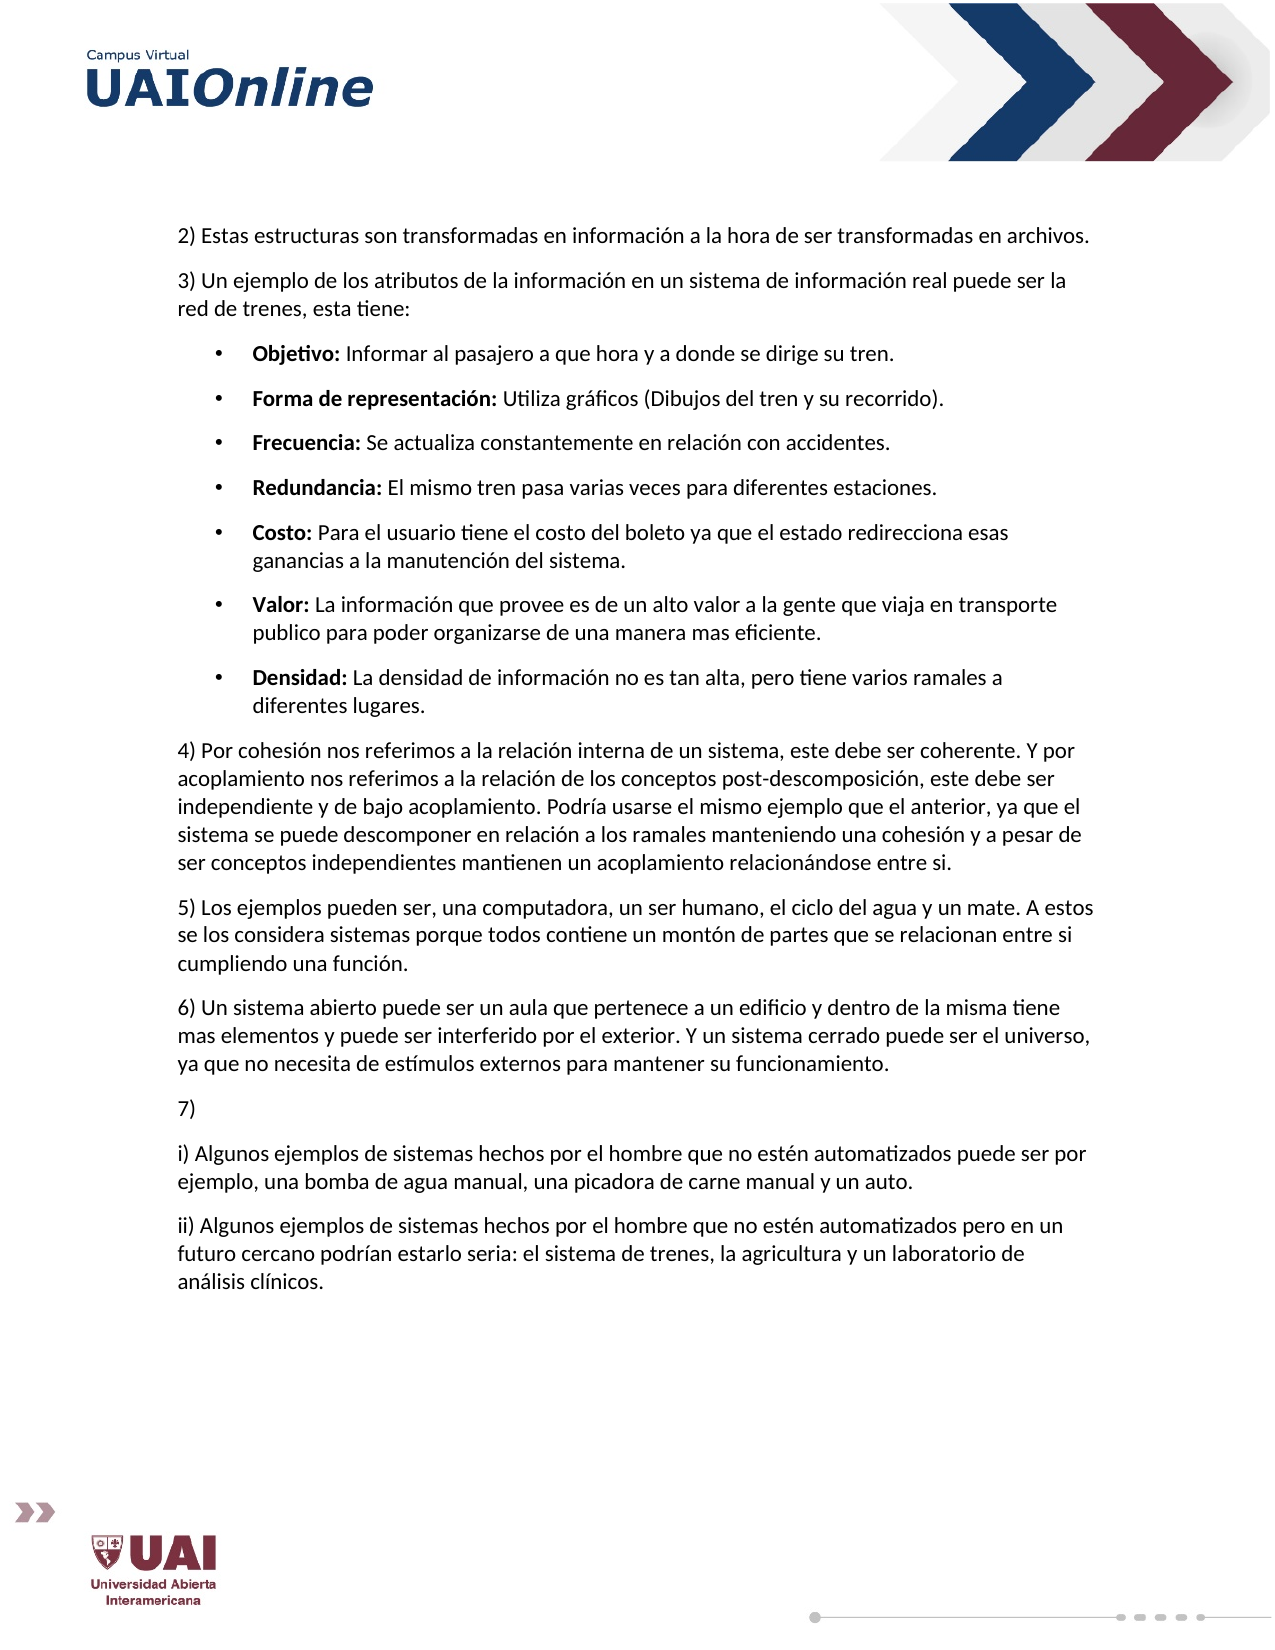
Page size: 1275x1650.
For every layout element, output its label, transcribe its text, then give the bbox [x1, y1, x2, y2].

text 7) [177, 1094, 1098, 1122]
text i) Algunos ejemplos de sistemas hechos por el hombre que no estén automatizados puede ser por ejemplo, una bomba de agua manual, una picadora de carne manual y un auto. [177, 1139, 1098, 1195]
text 2) Estas estructuras son transformadas en información a la hora de ser transformadas en archivos. [177, 222, 1098, 249]
list Forma de representación: Utiliza gráficos (Dibujos del tren y su recorrido). [215, 384, 1098, 412]
text 3) Un ejemplo de los atributos de la información en un sistema de información real puede ser la red de trenes, esta tiene: [177, 266, 1098, 322]
list Frecuencia: Se actualiza constantemente en relación con accidentes. [215, 428, 1098, 456]
text ii) Algunos ejemplos de sistemas hechos por el hombre que no estén automatizados pero en un futuro cercano podrían estarlo seria: el sistema de trenes, la agricultura y un laboratorio de análisis clínicos. [177, 1211, 1098, 1296]
text 6) Un sistema abierto puede ser un aula que pertenece a un edificio y dentro de la misma tiene mas elementos y puede ser interferido por el exterior. Y un sistema cerrado puede ser el universo, ya que no necesita de estímulos externos para mantener su funcionamiento. [177, 993, 1098, 1077]
text 4) Por cohesión nos referimos a la relación interna de un sistema, este debe ser coherente. Y por acoplamiento nos referimos a la relación de los conceptos post-descomposición, este debe ser independiente y de bajo acoplamiento. Podría usarse el mismo ejemplo que el anterior, ya que el sistema se puede descomponer en relación a los ramales manteniendo una cohesión y a pesar de ser conceptos independientes mantienen un acoplamiento relacionándose entre si. [177, 736, 1098, 876]
list Densidad: La densidad de información no es tan alta, pero tiene varios ramales a diferentes lugares. [215, 663, 1098, 719]
text 5) Los ejemplos pueden ser, una computadora, un ser humano, el ciclo del agua y un mate. A estos se los considera sistemas porque todos contiene un montón de partes que se relacionan entre si cumpliendo una función. [177, 893, 1098, 977]
list Redundancia: El mismo tren pasa varias veces para diferentes estaciones. [215, 473, 1098, 501]
picture [0, 1485, 1272, 1643]
picture [0, 3, 1270, 162]
list Costo: Para el usuario tiene el costo del boleto ya que el estado redirecciona esas ganancias a la manutención del sistema. [215, 518, 1098, 574]
list Objetivo: Informar al pasajero a que hora y a donde se dirige su tren. [215, 339, 1098, 367]
list Valor: La información que provee es de un alto valor a la gente que viaja en transporte publico para poder organizarse de una manera mas eficiente. [215, 590, 1098, 646]
